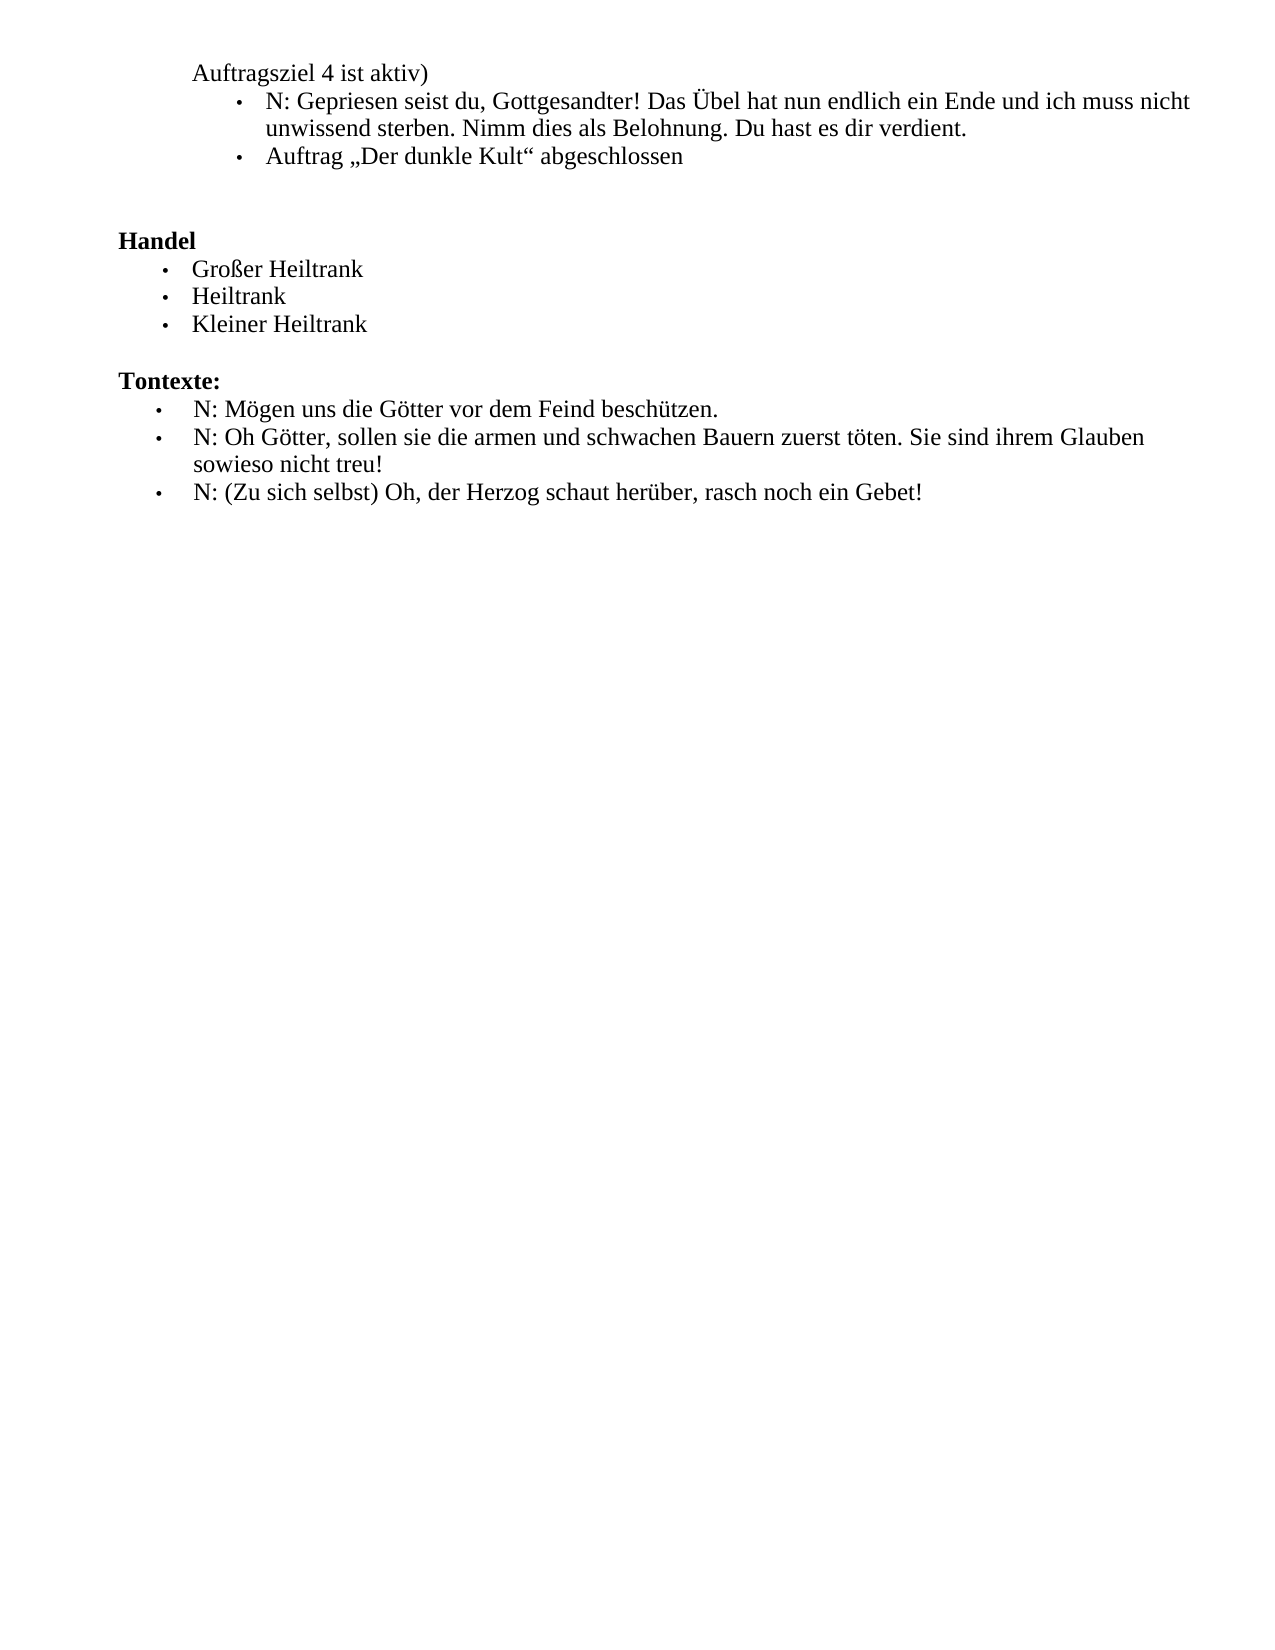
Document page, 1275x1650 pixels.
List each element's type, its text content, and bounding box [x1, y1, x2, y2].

text Handel [118, 227, 1216, 255]
list Der Kult ist Geschichte. (Auftragsziel 3 des Auftrags „Der dunkle Kult“ ist abgeschlossen und Auftragsziel 4 ist aktiv) [162, 59, 1216, 87]
list N: Oh Götter, sollen sie die armen und schwachen Bauern zuerst töten. Sie sind ihrem Glauben sowieso nicht treu! [156, 423, 1216, 478]
list Großer Heiltrank [162, 255, 1216, 282]
list Kleiner Heiltrank [162, 310, 1216, 338]
list Auftrag „Der dunkle Kult“ abgeschlossen [236, 142, 1216, 170]
list N: (Zu sich selbst) Oh, der Herzog schaut herüber, rasch noch ein Gebet! [156, 478, 1216, 506]
list N: Gepriesen seist du, Gottgesandter! Das Übel hat nun endlich ein Ende und ich muss nicht unwissend sterben. Nimm dies als Belohnung. Du hast es dir verdient. [236, 87, 1216, 142]
list N: Mögen uns die Götter vor dem Feind beschützen. [156, 395, 1216, 423]
list Heiltrank [162, 282, 1216, 310]
text Tontexte: [118, 367, 1216, 395]
